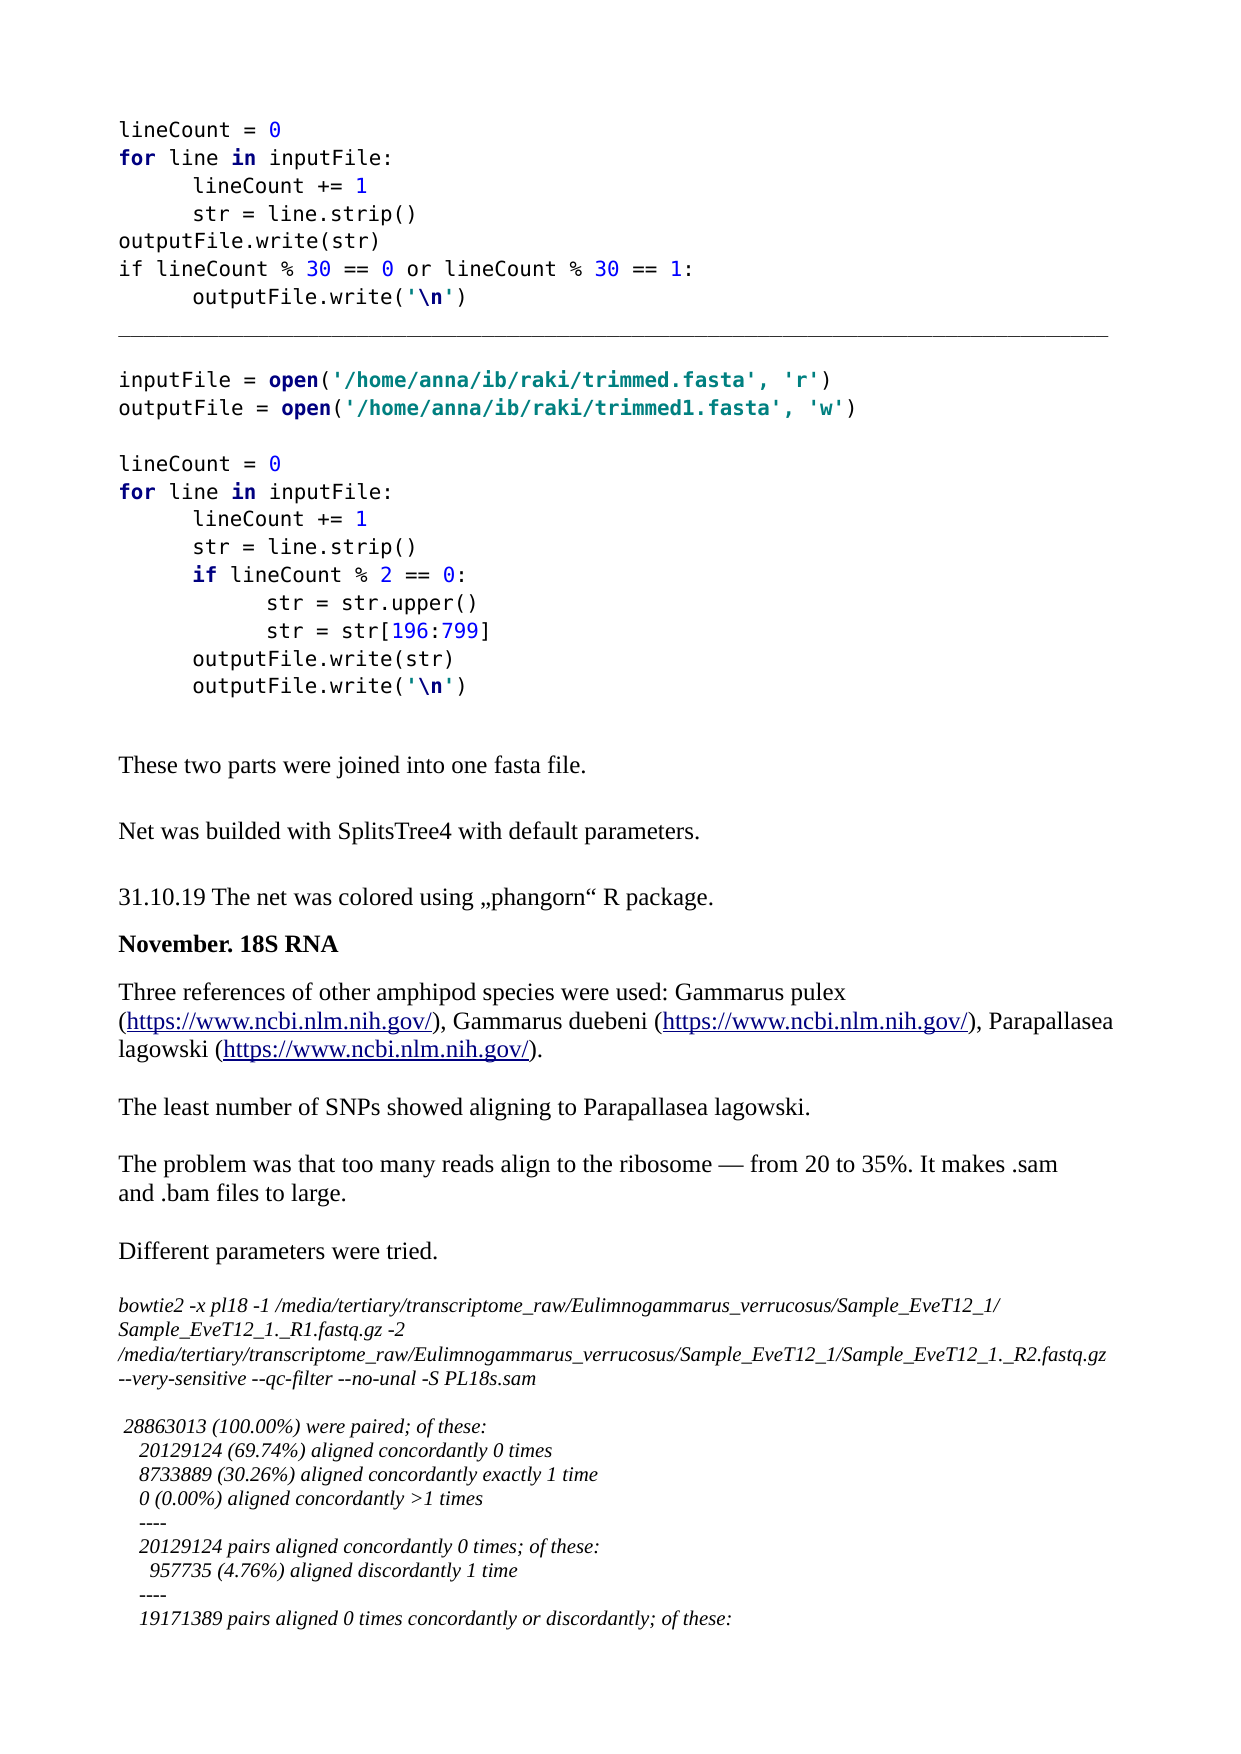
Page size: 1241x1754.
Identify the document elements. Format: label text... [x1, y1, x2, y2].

text ---- [118, 1582, 1122, 1606]
text 28863013 (100.00%) were paired; of these: [118, 1414, 1122, 1438]
text 19171389 pairs aligned 0 times concordantly or discordantly; of these: [118, 1606, 1122, 1630]
text 8733889 (30.26%) aligned concordantly exactly 1 time [118, 1462, 1122, 1486]
text Three references of other amphipod species were used: Gammarus pulex (https://www.ncbi.nlm.nih.gov/), Gammarus duebeni (https://www.ncbi.nlm.nih.gov/), Parapallasea lagowski (https://www.ncbi.nlm.nih.gov/). [118, 977, 1122, 1063]
text 20129124 (69.74%) aligned concordantly 0 times [118, 1438, 1122, 1462]
text 0 (0.00%) aligned concordantly >1 times [118, 1486, 1122, 1510]
text The least number of SNPs showed aligning to Parapallasea lagowski. [118, 1092, 1122, 1121]
text ---- [118, 1510, 1122, 1534]
text The problem was that too many reads align to the ribosome — from 20 to 35%. It makes .sam and .bam files to large. [118, 1149, 1122, 1207]
text 20129124 pairs aligned concordantly 0 times; of these: [118, 1534, 1122, 1558]
text Different parameters were tried. [118, 1236, 1122, 1264]
text lineCount = 0 for line in inputFile: lineCount += 1 str = line.strip() outputFile.write(str) if lineCount % 30 == 0 or lineCount % 30 == 1: outputFile.write('\n') _______________________________________________________________________________ inputFile = open('/home/anna/ib/raki/trimmed.fasta', 'r') outputFile = open('/home/anna/ib/raki/trimmed1.fasta', 'w') lineCount = 0 for line in inputFile: lineCount += 1 str = line.strip() if lineCount % 2 == 0: str = str.upper() str = str[196:799] outputFile.write(str) outputFile.write('\n') [118, 118, 1122, 699]
text These two parts were joined into one fasta file. Net was builded with SplitsTree4 with default parameters. 31.10.19 The net was colored using „phangorn“ R package. [118, 717, 1122, 911]
text November. 18S RNA [118, 929, 1122, 958]
text bowtie2 -x pl18 -1 /media/tertiary/transcriptome_raw/Eulimnogammarus_verrucosus/Sample_EveT12_1/Sample_EveT12_1._R1.fastq.gz -2 /media/tertiary/transcriptome_raw/Eulimnogammarus_verrucosus/Sample_EveT12_1/Sample_EveT12_1._R2.fastq.gz --very-sensitive --qc-filter --no-unal -S PL18s.sam [118, 1293, 1122, 1389]
text 957735 (4.76%) aligned discordantly 1 time [118, 1558, 1122, 1582]
